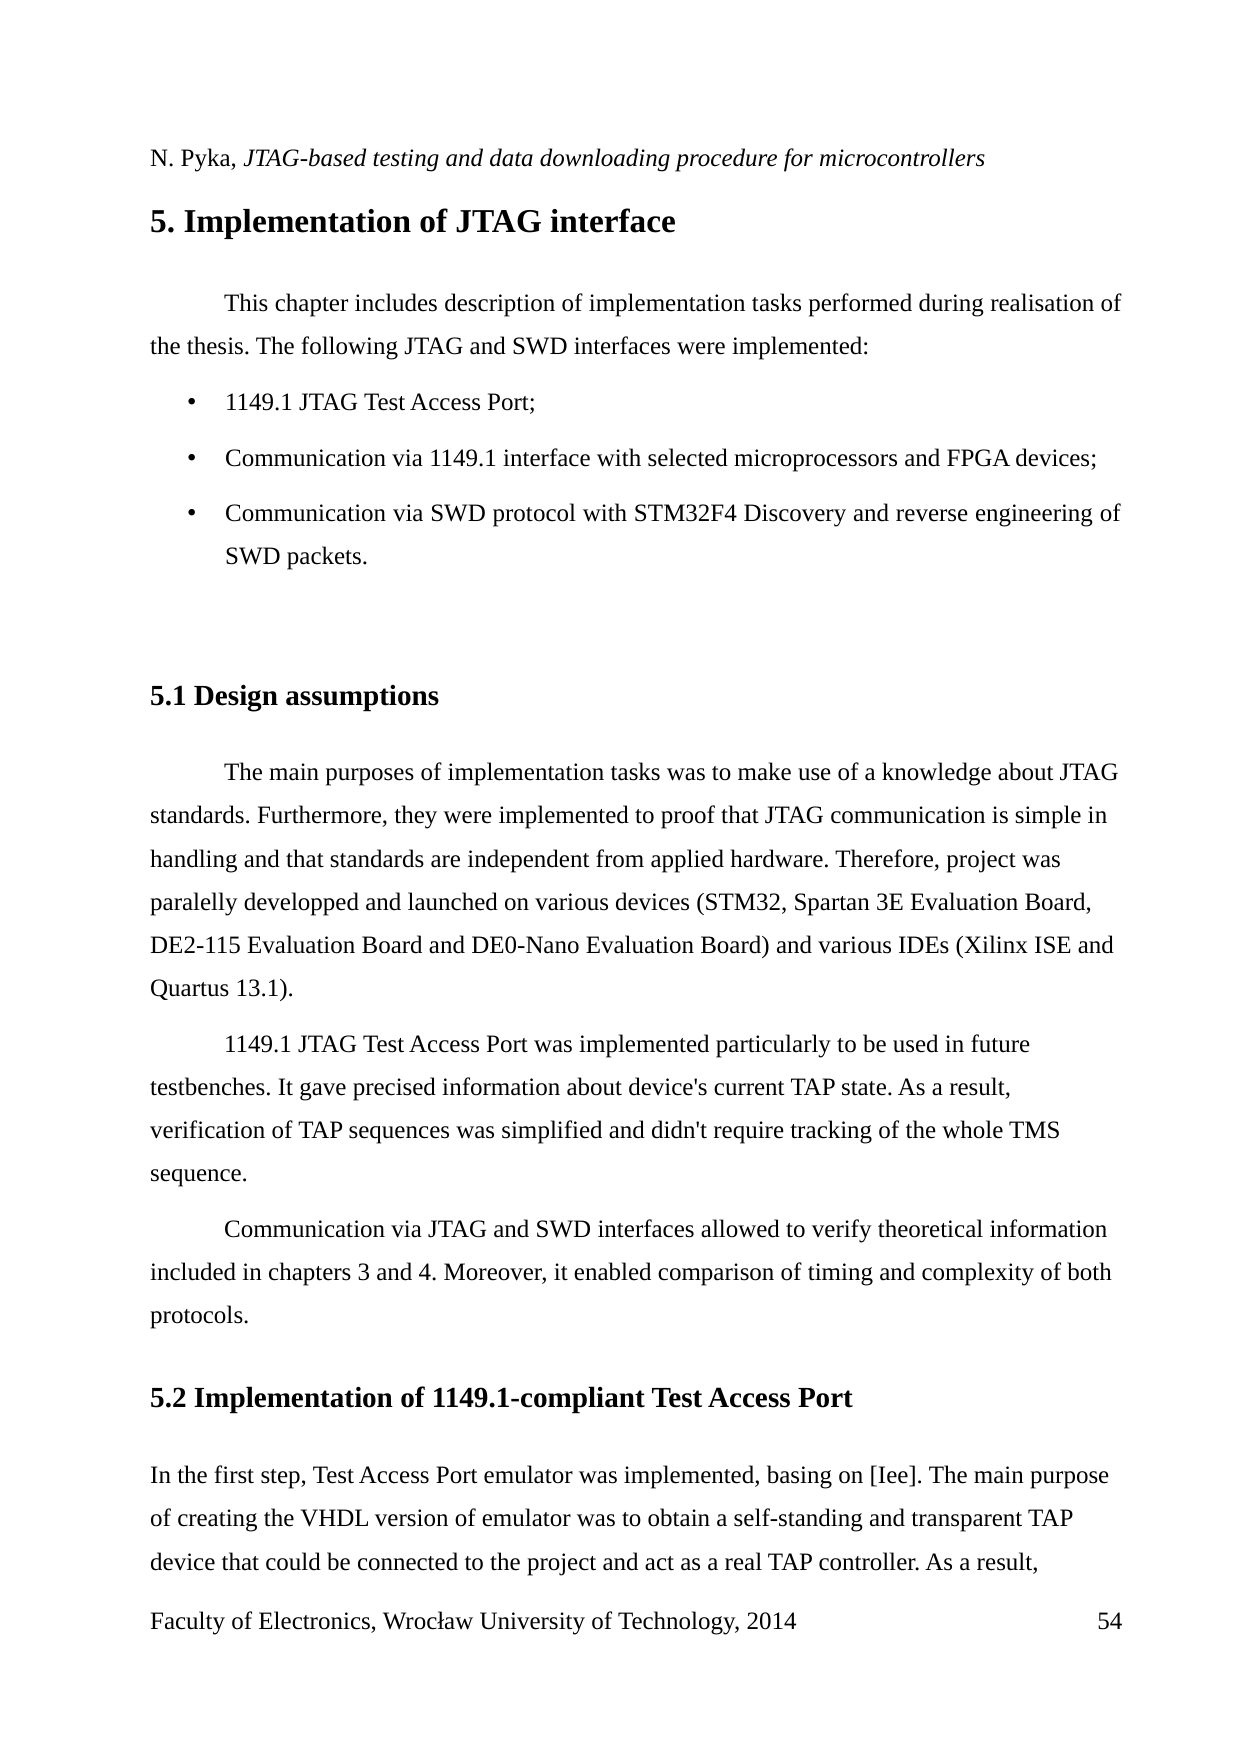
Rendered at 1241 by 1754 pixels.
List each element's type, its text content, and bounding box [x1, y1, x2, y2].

text Communication via JTAG and SWD interfaces allowed to verify theoretical information included in chapters 3 and 4. Moreover, it enabled comparison of timing and complexity of both protocols. [150, 1214, 1122, 1329]
subtitle 5. Implementation of JTAG interface [150, 201, 1122, 240]
text This chapter includes description of implementation tasks performed during realisation of the thesis. The following JTAG and SWD interfaces were implemented: [150, 288, 1122, 360]
subtitle 5.1 Design assumptions [150, 678, 1122, 711]
list 1149.1 JTAG Test Access Port; [187, 387, 1122, 416]
text The main purposes of implementation tasks was to make use of a knowledge about JTAG standards. Furthermore, they were implemented to proof that JTAG communication is simple in handling and that standards are independent from applied hardware. Therefore, project was paralelly developped and launched on various devices (STM32, Spartan 3E Evaluation Board, DE2-115 Evaluation Board and DE0-Nano Evaluation Board) and various IDEs (Xilinx ISE and Quartus 13.1). [150, 757, 1122, 1002]
list Communication via 1149.1 interface with selected microprocessors and FPGA devices; [187, 443, 1122, 471]
text 1149.1 JTAG Test Access Port was implemented particularly to be used in future testbenches. It gave precised information about device's current TAP state. As a result, verification of TAP sequences was simplified and didn't require tracking of the whole TMS sequence. [150, 1029, 1122, 1187]
text In the first step, Test Access Port emulator was implemented, basing on [Iee]. The main purpose of creating the VHDL version of emulator was to obtain a self-standing and transparent TAP device that could be connected to the project and act as a real TAP controller. As a result, [150, 1460, 1122, 1575]
list Communication via SWD protocol with STM32F4 Discovery and reverse engineering of SWD packets. [187, 498, 1122, 570]
subtitle 5.2 Implementation of 1149.1-compliant Test Access Port [150, 1381, 1122, 1414]
